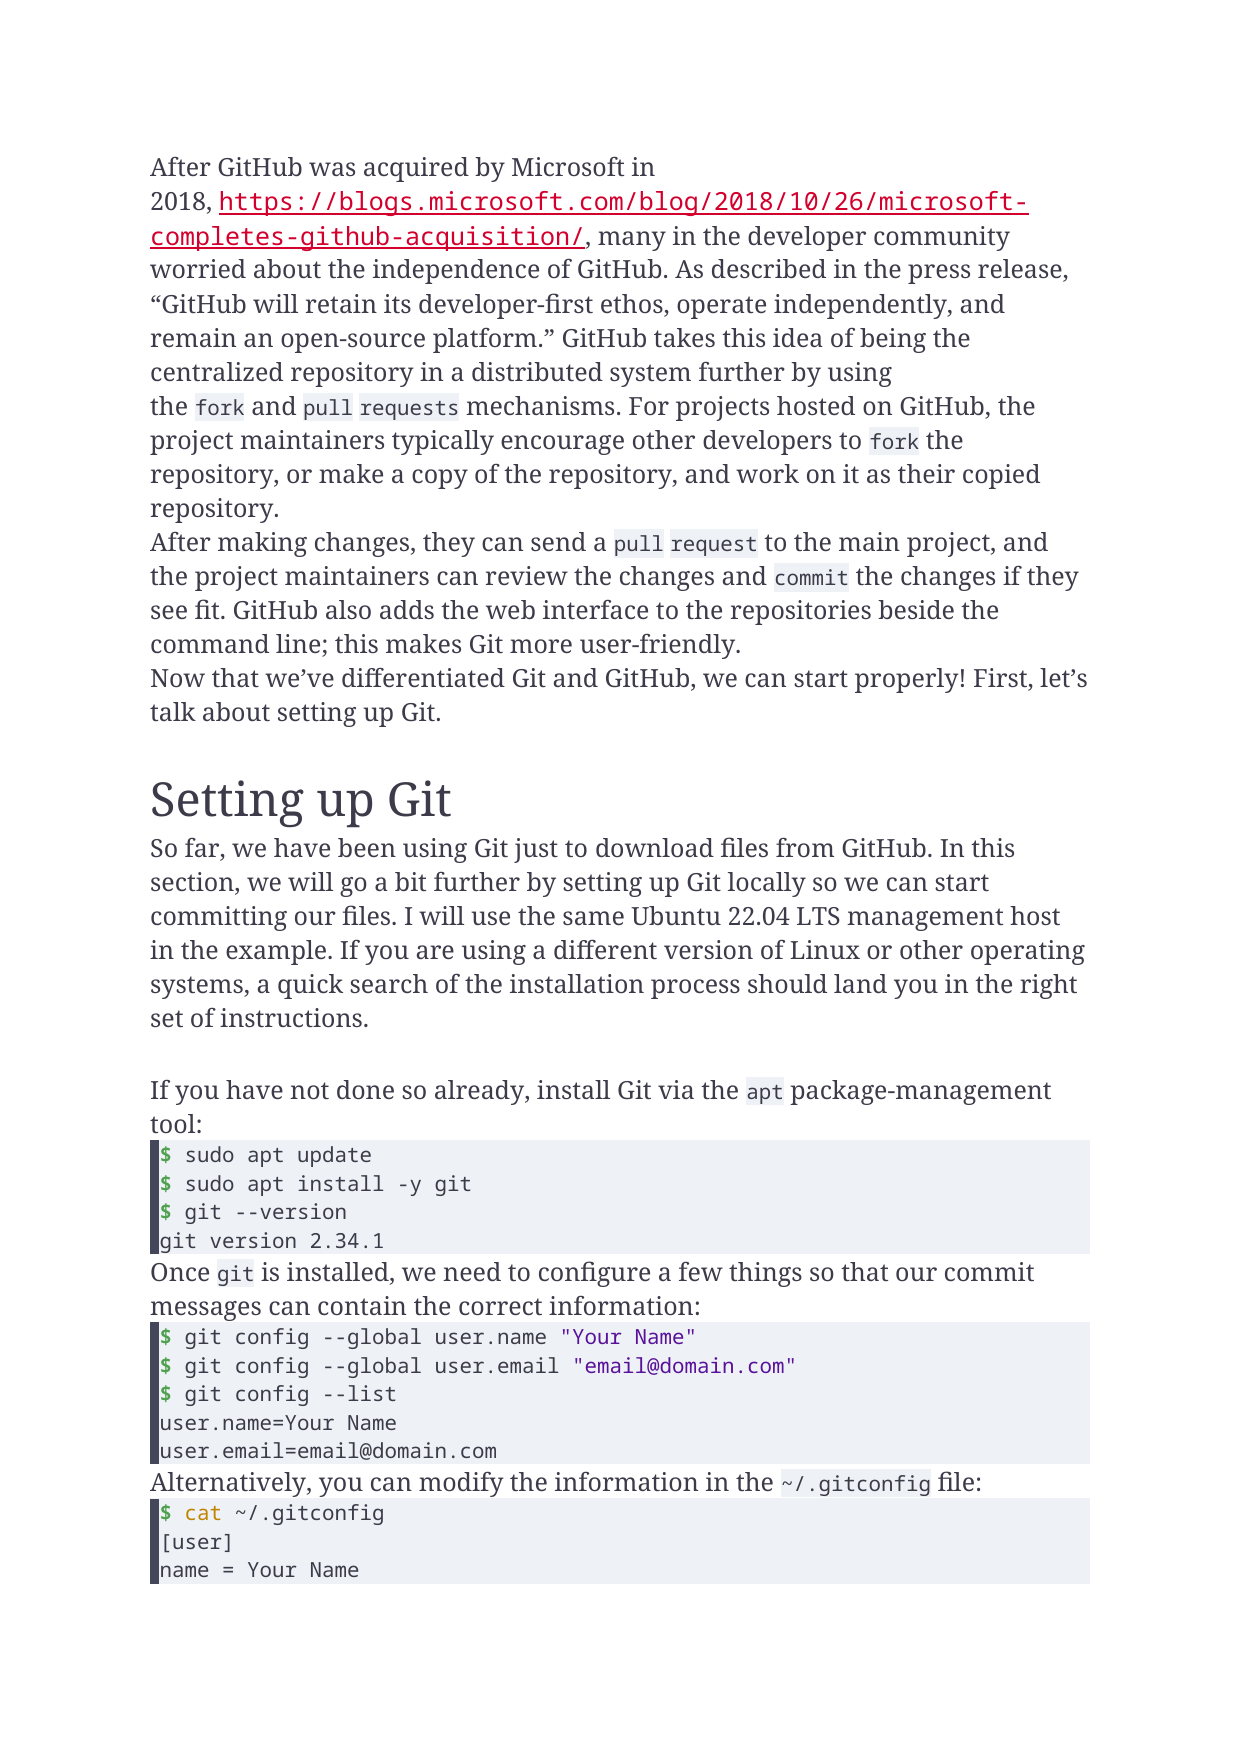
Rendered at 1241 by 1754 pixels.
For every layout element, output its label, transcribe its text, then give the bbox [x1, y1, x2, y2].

text user.name=Your Name [159, 1408, 1090, 1436]
text $ git config --list [159, 1379, 1090, 1408]
text $ git --version [159, 1197, 1090, 1226]
text So far, we have been using Git just to download files from GitHub. In this section, we will go a bit further by setting up Git locally so we can start committing our files. I will use the same Ubuntu 22.04 LTS management host in the example. If you are using a different version of Linux or other operating systems, a quick search of the installation process should land you in the right set of instructions. [150, 830, 1090, 1035]
text Alternatively, you can modify the information in the ~/.gitconfig file: [150, 1464, 1090, 1498]
text name = Your Name [159, 1555, 1090, 1584]
text git version 2.34.1 [159, 1226, 1090, 1254]
text $ sudo apt install -y git [159, 1169, 1090, 1197]
subtitle Setting up Git [150, 767, 1090, 830]
text If you have not done so already, install Git via the apt package-management tool: [150, 1072, 1090, 1140]
text $ git config --global user.email "email@domain.com" [159, 1351, 1090, 1379]
text $ sudo apt update [159, 1140, 1090, 1169]
text user.email=email@domain.com [159, 1436, 1090, 1464]
text Now that we’ve differentiated Git and GitHub, we can start properly! First, let’s talk about setting up Git. [150, 661, 1090, 729]
text $ git config --global user.name "Your Name" [159, 1322, 1090, 1351]
text Once git is installed, we need to configure a few things so that our commit messages can contain the correct information: [150, 1254, 1090, 1322]
text [user] [159, 1527, 1090, 1555]
text $ cat ~/.gitconfig [150, 1498, 1090, 1527]
text After making changes, they can send a pull request to the main project, and the project maintainers can review the changes and commit the changes if they see fit. GitHub also adds the web interface to the repositories beside the command line; this makes Git more user-friendly. [150, 525, 1090, 661]
text After GitHub was acquired by Microsoft in 2018, https://blogs.microsoft.com/blog/2018/10/26/microsoft-completes-github-acquisition/, many in the developer community worried about the independence of GitHub. As described in the press release, “GitHub will retain its developer-first ethos, operate independently, and remain an open-source platform.” GitHub takes this idea of being the centralized repository in a distributed system further by using the fork and pull requests mechanisms. For projects hosted on GitHub, the project maintainers typically encourage other developers to fork the repository, or make a copy of the repository, and work on it as their copied repository. [150, 150, 1090, 525]
